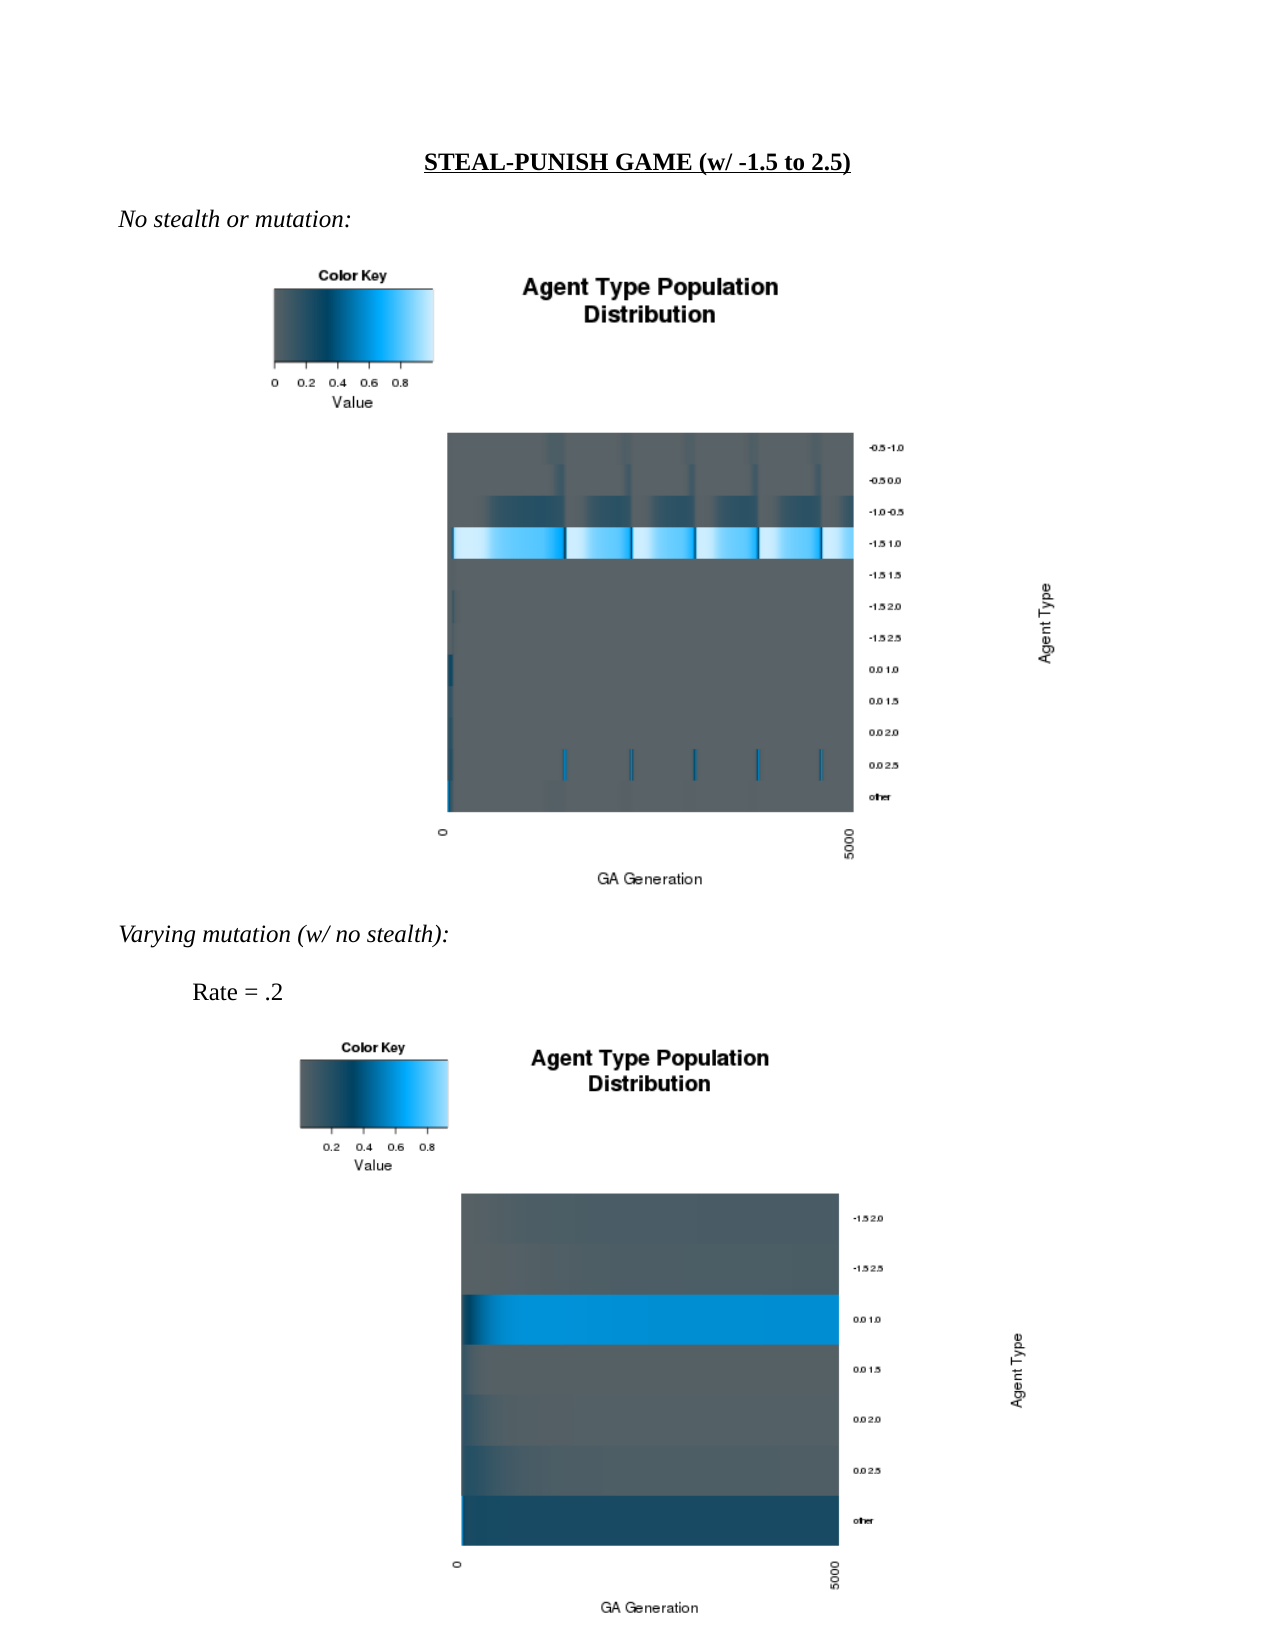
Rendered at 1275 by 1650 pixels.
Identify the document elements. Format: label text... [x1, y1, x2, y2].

text No stealth or mutation: [118, 204, 1157, 233]
text Rate = .2 [118, 977, 1157, 1005]
text Varying mutation (w/ no stealth): [118, 919, 1157, 948]
text STEAL-PUNISH GAME (w/ -1.5 to 2.5) [118, 147, 1157, 176]
picture [218, 261, 1057, 891]
picture [248, 1034, 1028, 1619]
